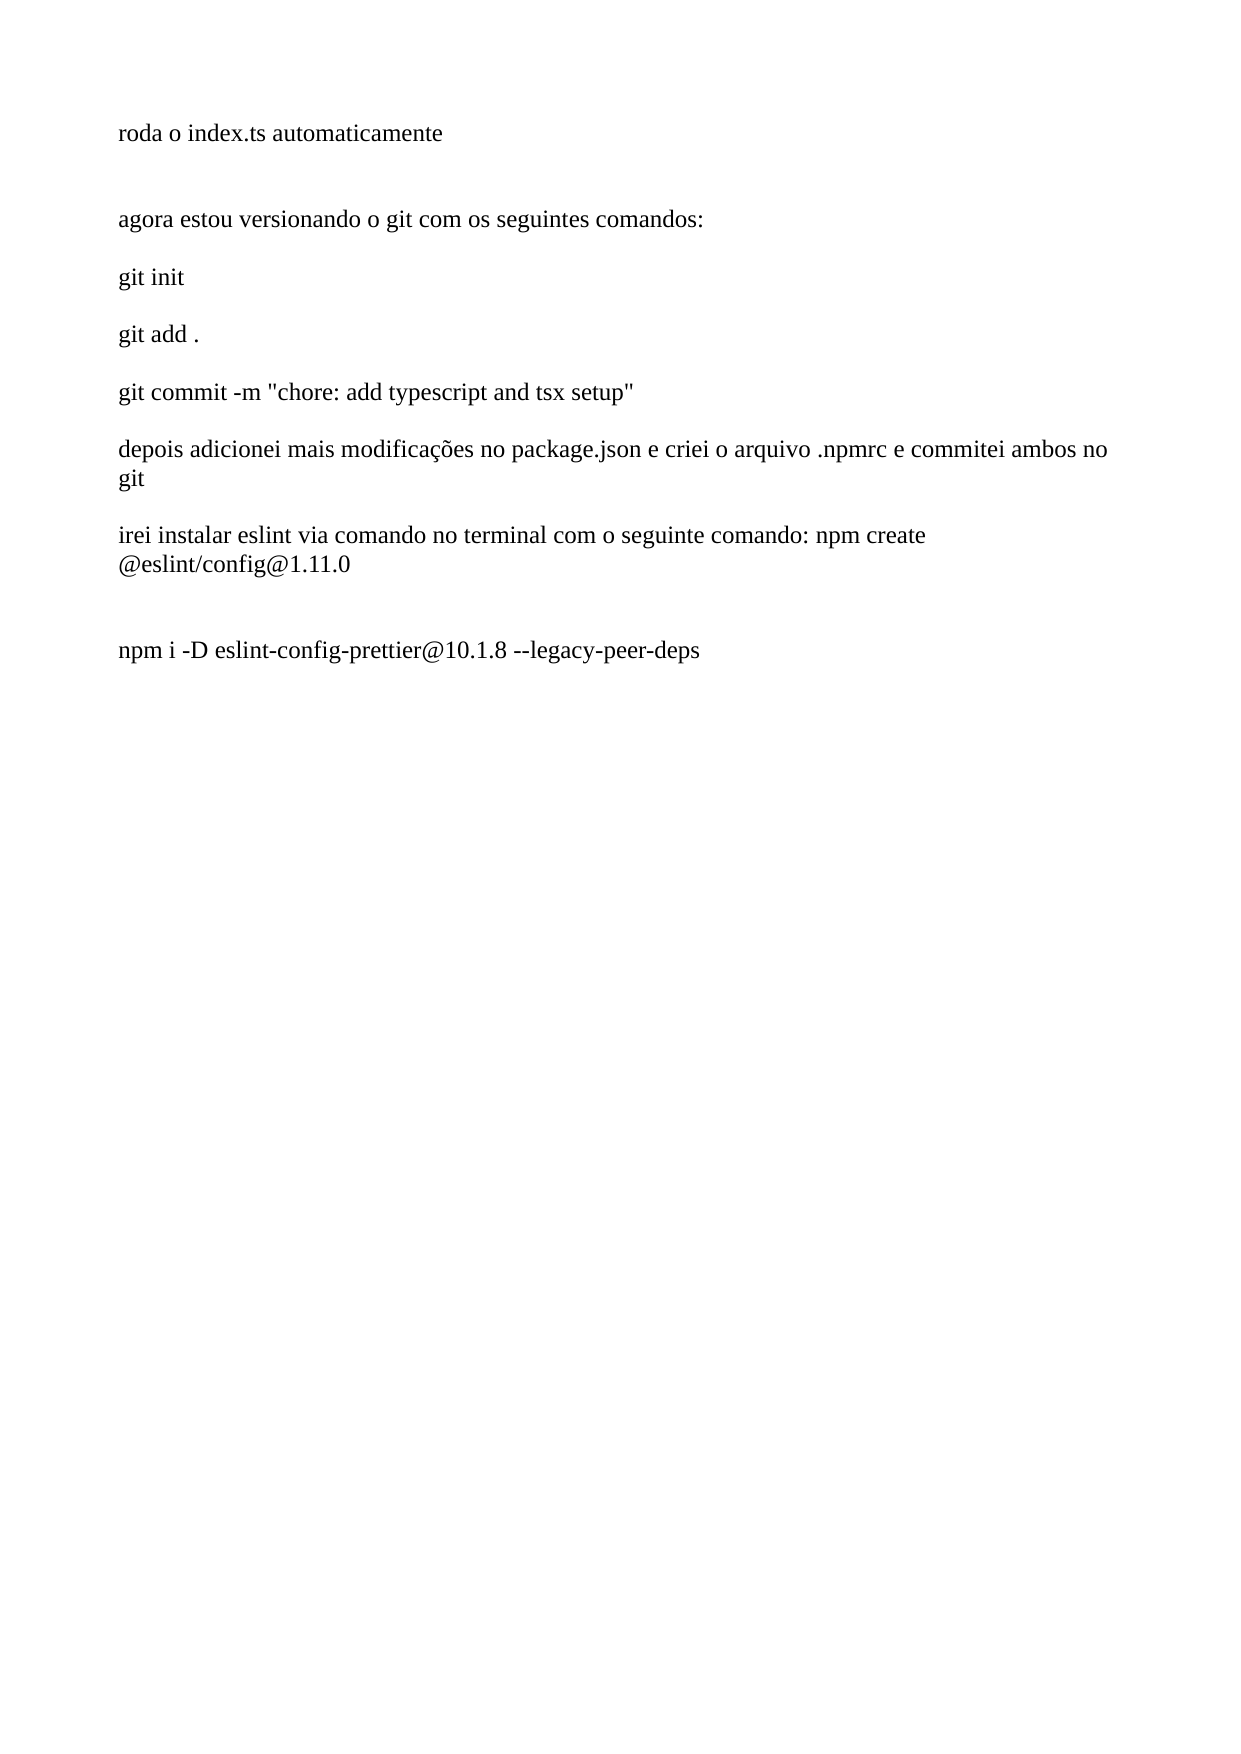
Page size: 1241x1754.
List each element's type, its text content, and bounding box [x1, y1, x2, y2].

text git add . [118, 319, 1122, 348]
text depois adicionei mais modificações no package.json e criei o arquivo .npmrc e commitei ambos no git [118, 434, 1122, 492]
text roda o index.ts automaticamente [118, 118, 1122, 147]
text npm i -D eslint-config-prettier@10.1.8 --legacy-peer-deps [118, 636, 1122, 664]
text irei instalar eslint via comando no terminal com o seguinte comando: npm create @eslint/config@1.11.0 [118, 521, 1122, 578]
text git init [118, 262, 1122, 291]
text git commit -m "chore: add typescript and tsx setup" [118, 377, 1122, 406]
text agora estou versionando o git com os seguintes comandos: [118, 204, 1122, 233]
